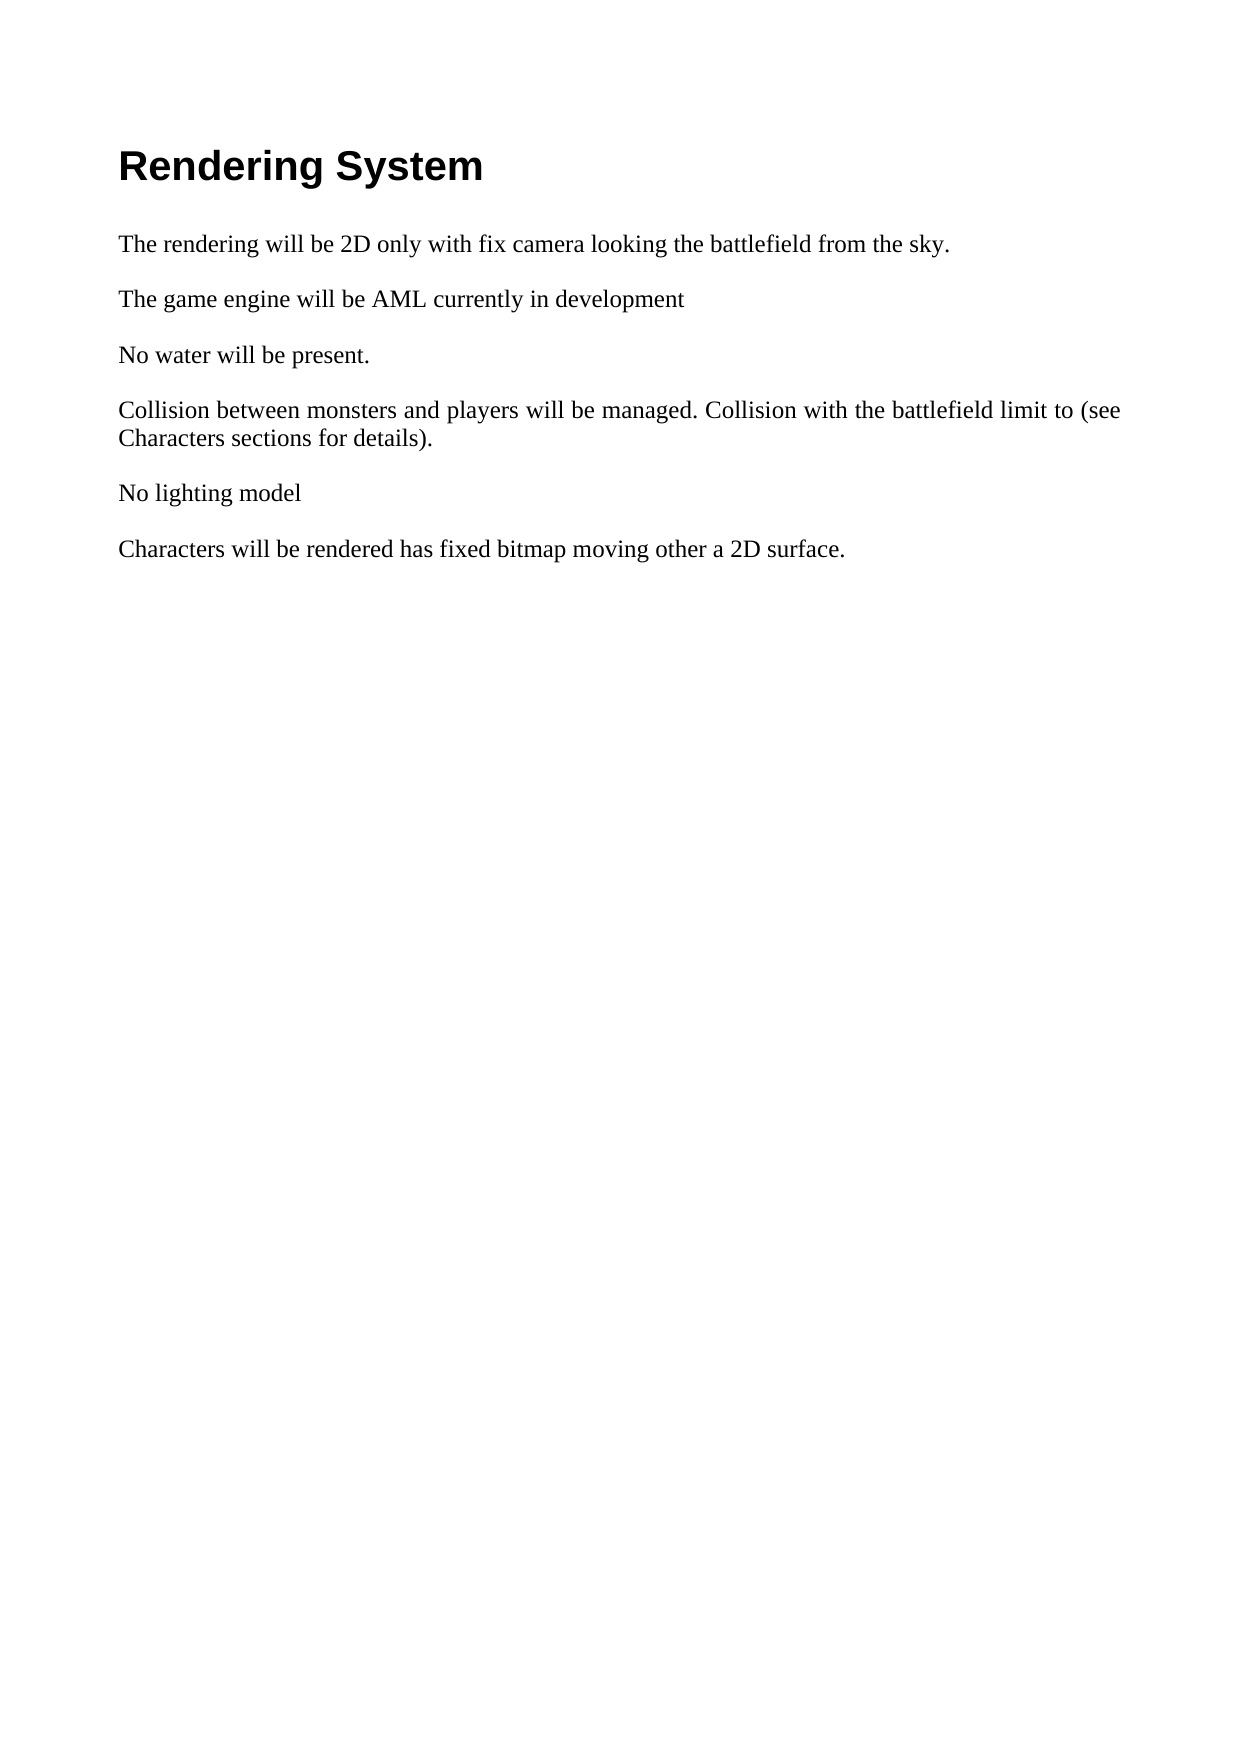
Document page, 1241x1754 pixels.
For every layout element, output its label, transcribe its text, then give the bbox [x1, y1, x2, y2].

text No lighting model [118, 479, 1122, 507]
text Collision between monsters and players will be managed. Collision with the battlefield limit to (see Characters sections for details). [118, 396, 1122, 452]
subtitle Rendering System [118, 143, 1122, 190]
text The game engine will be AML currently in development [118, 285, 1122, 313]
text No water will be present. [118, 341, 1122, 368]
text Characters will be rendered has fixed bitmap moving other a 2D surface. [118, 535, 1122, 562]
text The rendering will be 2D only with fix camera looking the battlefield from the sky. [118, 230, 1122, 258]
